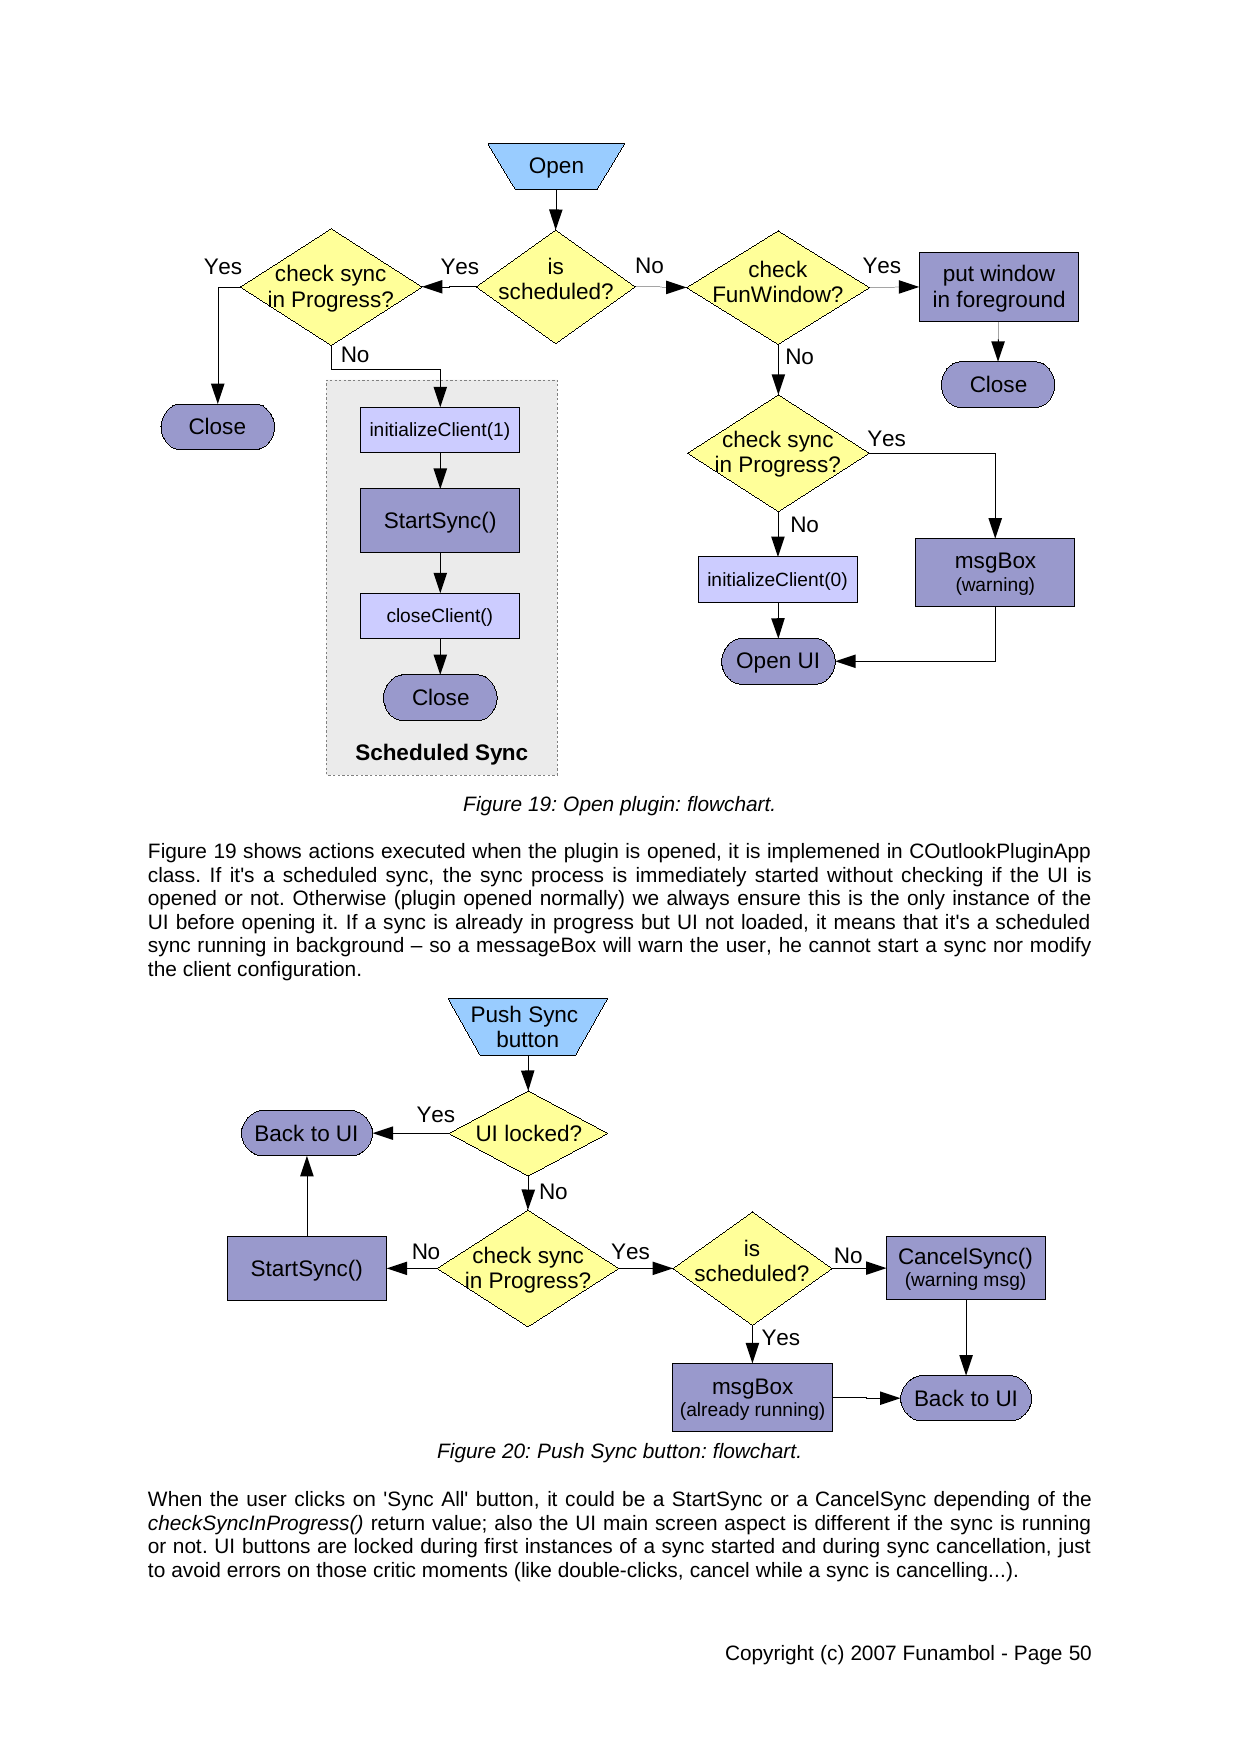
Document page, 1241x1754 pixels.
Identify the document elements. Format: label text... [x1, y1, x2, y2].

text Figure 20: Push Sync button: flowchart. [148, 993, 1093, 1463]
text [148, 981, 1093, 993]
text Figure 19 shows actions executed when the plugin is opened, it is implemened in COutlookPluginApp class. If it's a scheduled sync, the sync process is immediately started without checking if the UI is opened or not. Otherwise (plugin opened normally) we always ensure this is the only instance of the UI before opening it. If a sync is already in progress but UI not loaded, it means that it's a scheduled sync running in background – so a messageBox will warn the user, he cannot start a sync nor modify the client configuration. [148, 816, 1093, 981]
text Figure 19: Open plugin: flowchart. [148, 131, 1093, 816]
text When the user clicks on 'Sync All' button, it could be a StartSync or a CancelSync depending of the checkSyncInProgress() return value; also the UI main screen aspect is different if the sync is running or not. UI buttons are locked during first instances of a sync started and during sync cancellation, just to avoid errors on those critic moments (like double-clicks, cancel while a sync is cancelling...). [148, 1463, 1093, 1582]
